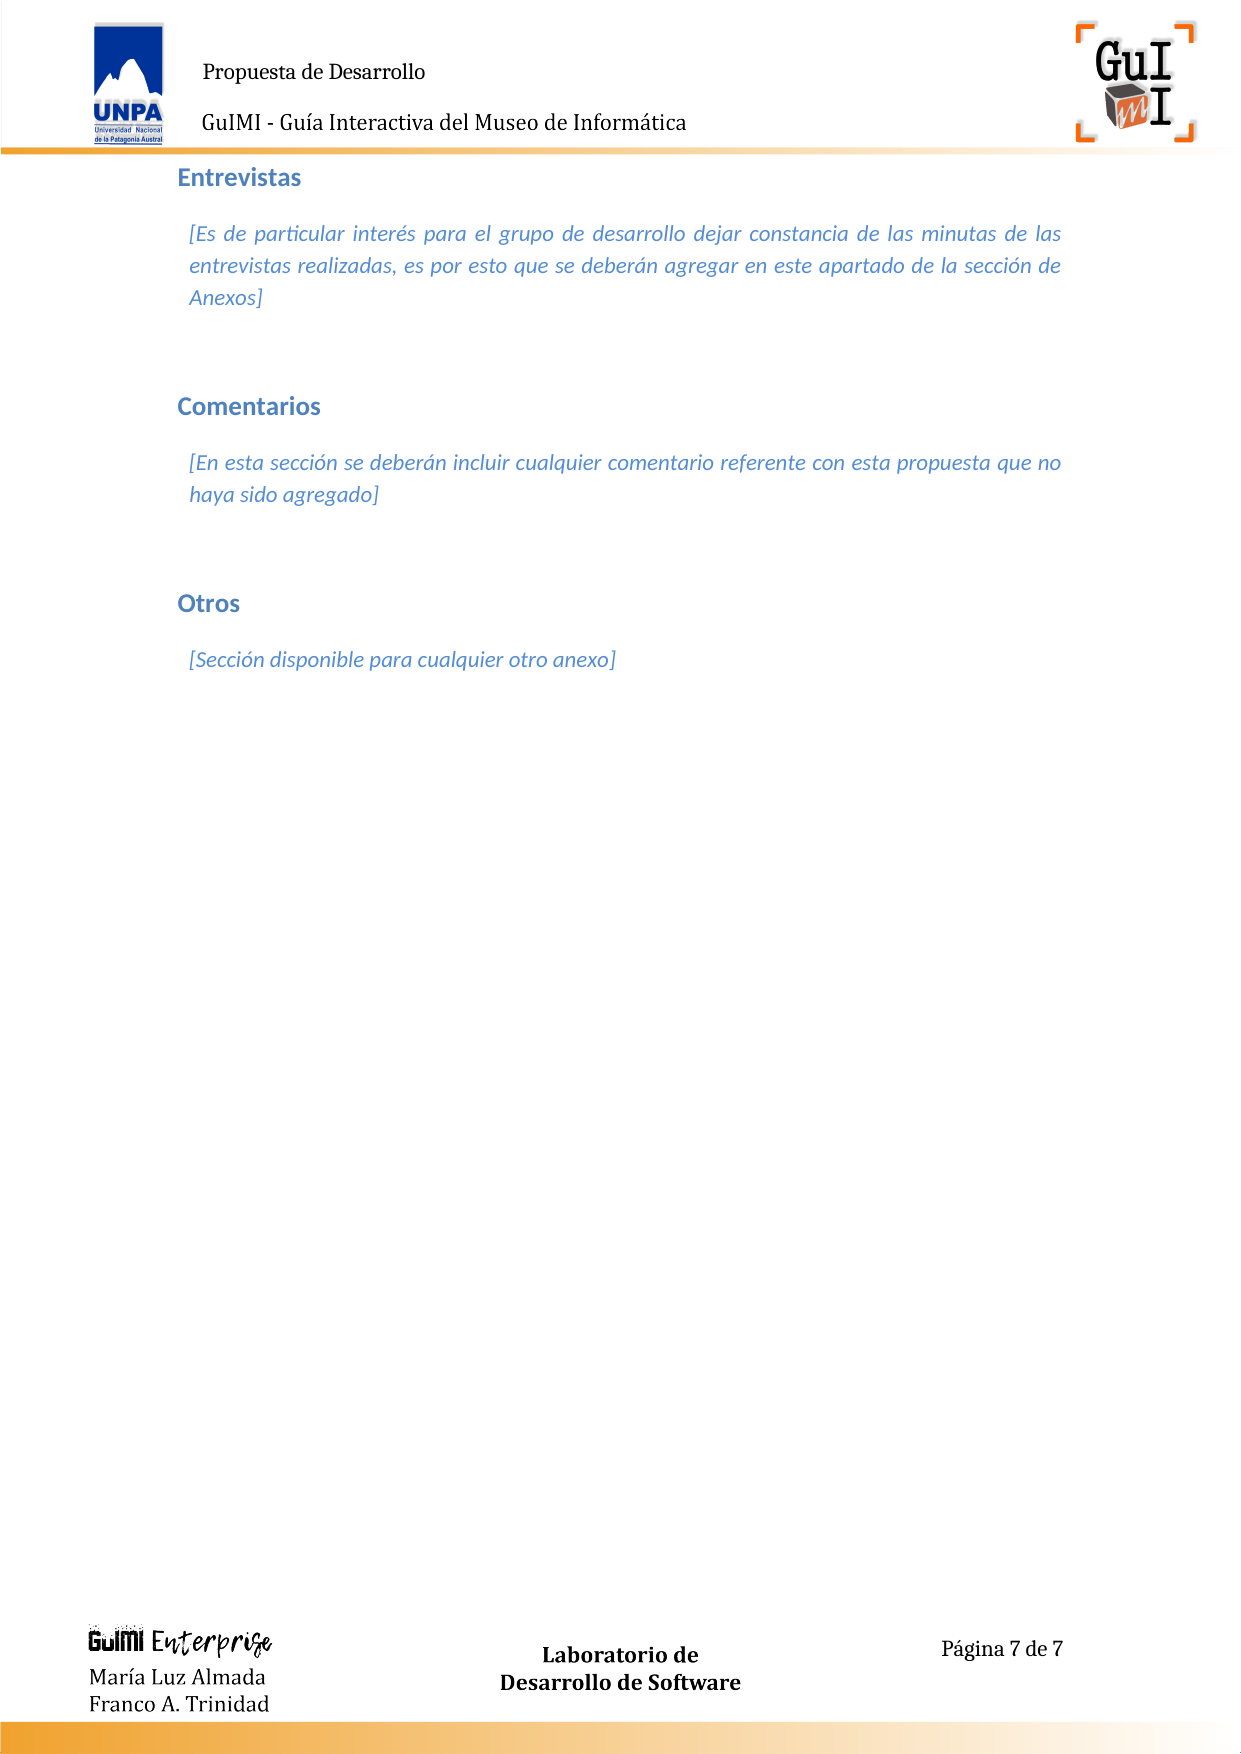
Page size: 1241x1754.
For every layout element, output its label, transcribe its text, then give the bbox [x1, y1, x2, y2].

picture [0, 1613, 1241, 1754]
text Entrevistas [177, 160, 1063, 193]
text [Sección disponible para cualquier otro anexo] [188, 645, 1063, 673]
text [En esta sección se deberán incluir cualquier comentario referente con esta propuesta que no haya sido agregado] [188, 448, 1063, 508]
text [Es de particular interés para el grupo de desarrollo dejar constancia de las minutas de las entrevistas realizadas, es por esto que se deberán agregar en este apartado de la sección de Anexos] [188, 219, 1063, 311]
picture [0, 0, 1241, 155]
text Otros [177, 586, 1063, 619]
text Comentarios [177, 389, 1063, 422]
